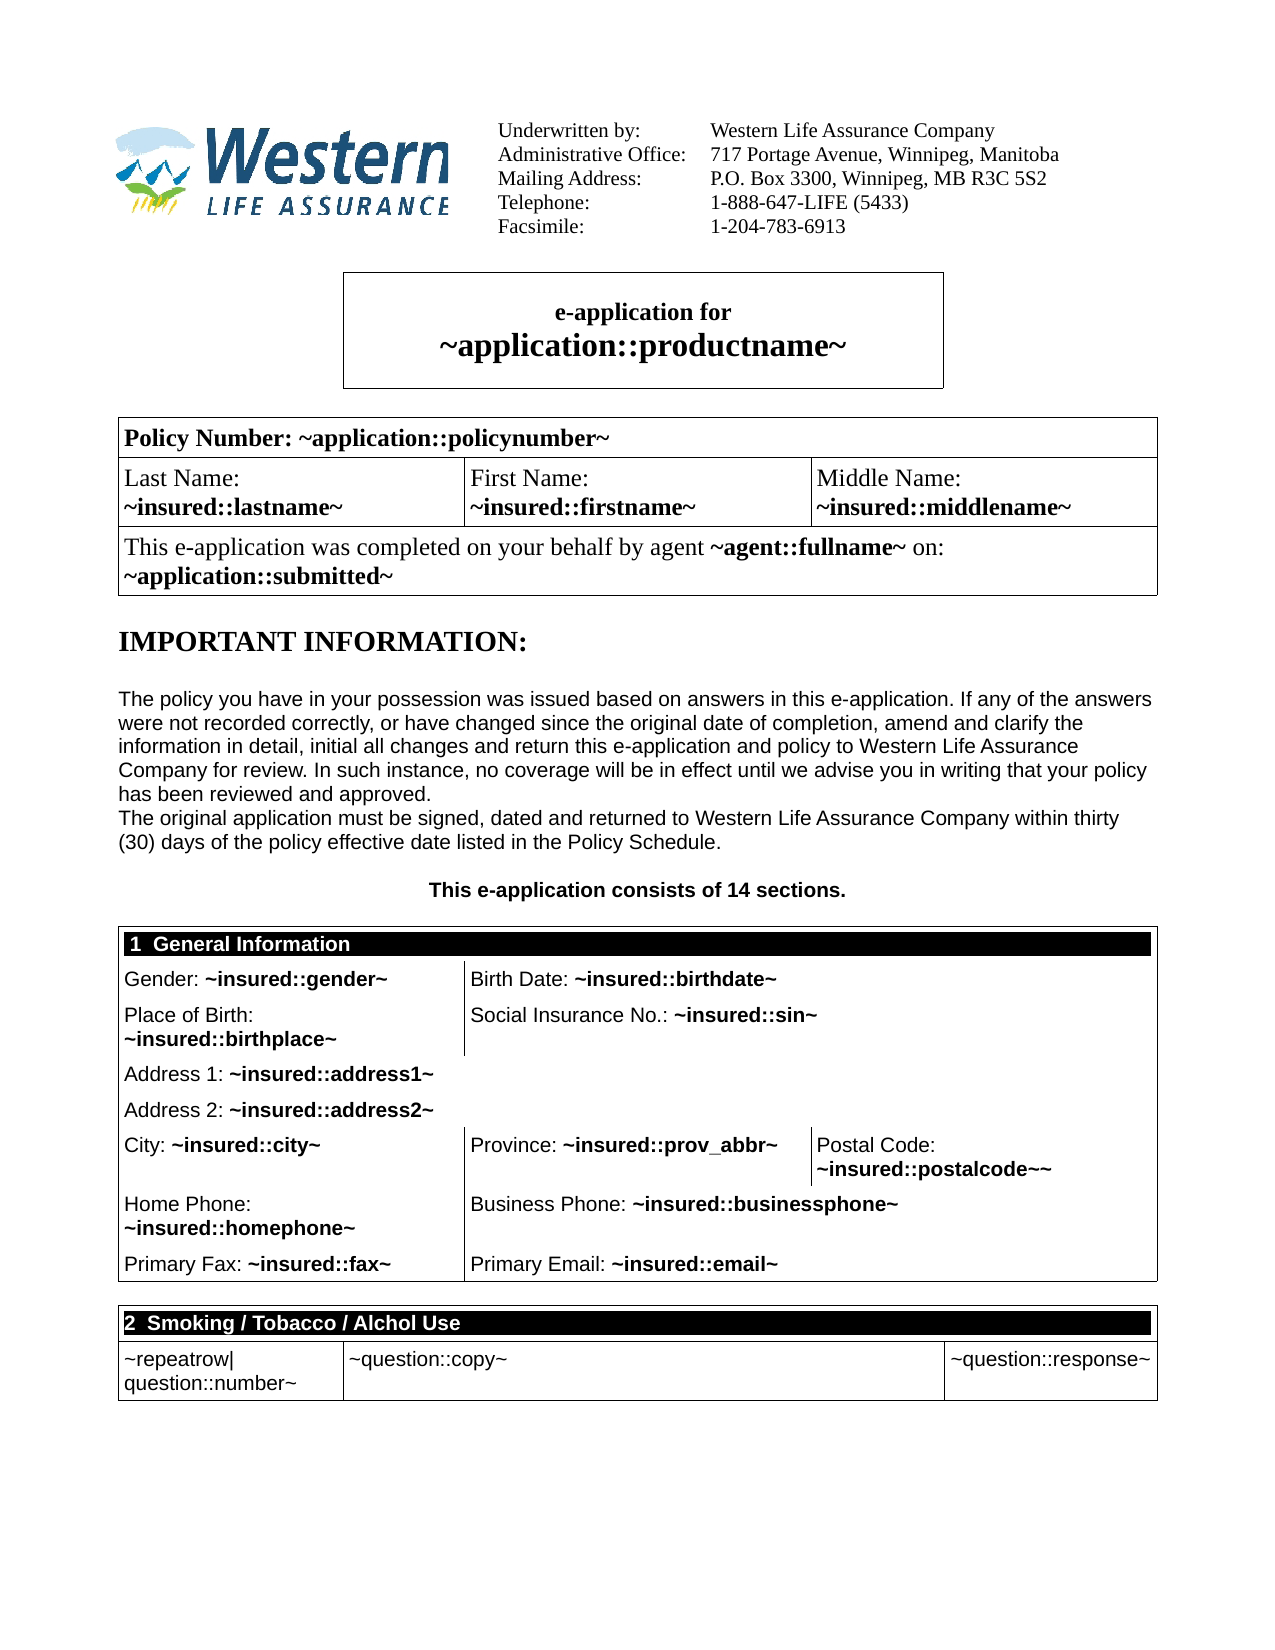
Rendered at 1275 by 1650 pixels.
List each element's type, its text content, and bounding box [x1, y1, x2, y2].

table_cell Business Phone: ~insured::businessphone~ [465, 1186, 1157, 1246]
text IMPORTANT INFORMATION: [118, 624, 1157, 658]
table_cell Address 1: ~insured::address1~ [119, 1056, 1157, 1092]
table_cell Home Phone: ~insured::homephone~ [119, 1186, 464, 1246]
table_cell 1-204-783-6913 [710, 214, 1157, 243]
table_cell This e-application was completed on your behalf by agent ~agent::fullname~ on: ~application::submitted~ [119, 527, 1157, 595]
table_header Policy Number: ~application::policynumber~ [119, 418, 1157, 457]
table_cell ~question::response~ [945, 1342, 1157, 1400]
table_cell Middle Name: ~insured::middlename~ [812, 458, 1157, 526]
table_cell City: ~insured::city~ [119, 1127, 464, 1186]
table_header [118, 272, 343, 388]
text The policy you have in your possession was issued based on answers in this e-application. If any of the answers were not recorded correctly, or have changed since the original date of completion, amend and clarify the information in detail, initial all changes and return this e-application and policy to Western Life Assurance Company for review. In such instance, no coverage will be in effect until we advise you in writing that your policy has been reviewed and approved. [118, 686, 1157, 806]
table_header Western Life Assurance Company [710, 118, 1157, 142]
table_cell ~repeatrow|question::number~ [119, 1342, 343, 1400]
table_cell Social Insurance No.: ~insured::sin~ [465, 997, 1157, 1056]
table_cell Postal Code: ~insured::postalcode~~ [812, 1127, 1157, 1186]
table_cell 717 Portage Avenue, Winnipeg, Manitoba [710, 142, 1157, 166]
table_cell Gender: ~insured::gender~ [119, 961, 464, 997]
table_cell Primary Email: ~insured::email~ [465, 1246, 1157, 1281]
table_header 1 General Information [119, 927, 1157, 961]
table_cell Province: ~insured::prov_abbr~ [465, 1127, 811, 1186]
text The original application must be signed, dated and returned to Western Life Assurance Company within thirty (30) days of the policy effective date listed in the Policy Schedule. [118, 806, 1157, 854]
table_cell Administrative Office: [498, 142, 710, 166]
table_cell Last Name: ~insured::lastname~ [119, 458, 464, 526]
table_cell Telephone: [498, 190, 710, 214]
table_cell Birth Date: ~insured::birthdate~ [465, 961, 1157, 997]
table_cell Place of Birth: ~insured::birthplace~ [119, 997, 464, 1056]
table_header e-application for ~application::productname~ [344, 273, 943, 388]
table_cell P.O. Box 3300, Winnipeg, MB R3C 5S2 [710, 166, 1157, 190]
table_header [944, 272, 1157, 388]
table_cell Mailing Address: [498, 166, 710, 190]
table_header 2 Smoking / Tobacco / Alchol Use [119, 1306, 1157, 1341]
table_cell Address 2: ~insured::address2~ [119, 1092, 1157, 1127]
table_cell Facsimile: [498, 214, 710, 243]
table_header [118, 118, 498, 243]
table_cell 1-888-647-LIFE (5433) [710, 190, 1157, 214]
table_cell ~question::copy~ [344, 1342, 944, 1400]
text This e-application consists of 14 sections. [118, 878, 1157, 902]
table_cell First Name: ~insured::firstname~ [465, 458, 811, 526]
table_cell Primary Fax: ~insured::fax~ [119, 1246, 464, 1281]
table_header Underwritten by: [498, 118, 710, 142]
